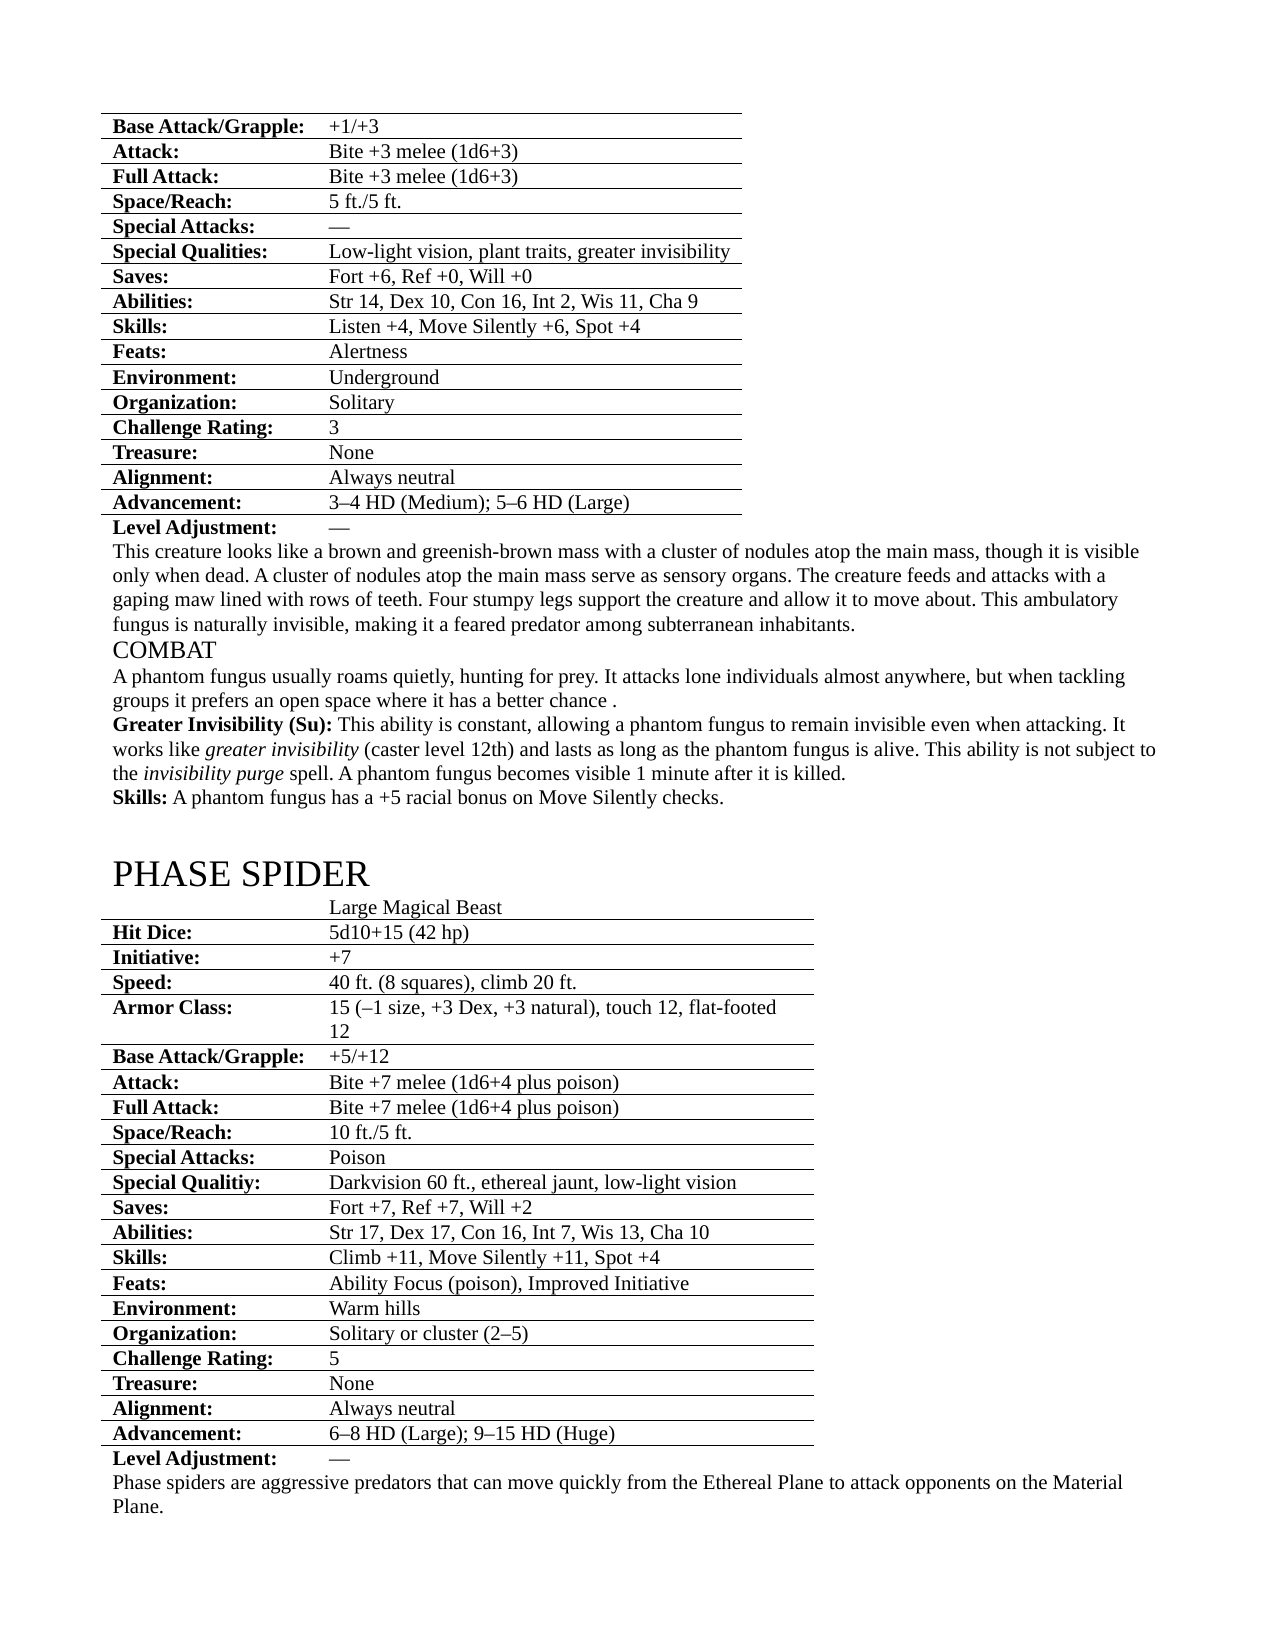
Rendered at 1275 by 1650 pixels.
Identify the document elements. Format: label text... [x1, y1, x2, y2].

table_cell 5 ft./5 ft. [318, 189, 742, 213]
table_cell Bite +7 melee (1d6+4 plus poison) [318, 1070, 814, 1094]
table_cell Alignment: [101, 465, 317, 489]
table_cell Str 14, Dex 10, Con 16, Int 2, Wis 11, Cha 9 [318, 289, 742, 313]
table_cell Level Adjustment: [101, 1446, 318, 1470]
table_header [101, 895, 318, 919]
table_cell 40 ft. (8 squares), climb 20 ft. [318, 970, 814, 994]
table_cell Organization: [101, 390, 317, 414]
table_cell Base Attack/Grapple: [101, 1045, 318, 1068]
table_cell Hit Dice: [101, 920, 318, 944]
table_cell Bite +3 melee (1d6+3) [318, 139, 742, 163]
table_cell Fort +7, Ref +7, Will +2 [318, 1195, 814, 1219]
table_cell Always neutral [318, 465, 742, 489]
table_cell Darkvision 60 ft., ethereal jaunt, low-light vision [318, 1170, 814, 1194]
table_cell Ability Focus (poison), Improved Initiative [318, 1270, 814, 1294]
table_cell Environment: [101, 365, 317, 389]
table_cell Treasure: [101, 1371, 318, 1395]
text A phantom fungus usually roams quietly, hunting for prey. It attacks lone individuals almost anywhere, but when tackling groups it prefers an open space where it has a better chance . [112, 664, 1162, 712]
table_cell Saves: [101, 1195, 318, 1219]
table_cell Warm hills [318, 1296, 814, 1319]
table_cell Speed: [101, 970, 318, 994]
table_cell Advancement: [101, 490, 317, 514]
text Phase spiders are aggressive predators that can move quickly from the Ethereal Plane to attack opponents on the Material Plane. [112, 1470, 1162, 1518]
table_cell Str 17, Dex 17, Con 16, Int 7, Wis 13, Cha 10 [318, 1220, 814, 1244]
table_cell Organization: [101, 1321, 318, 1345]
table_cell Low-light vision, plant traits, greater invisibility [318, 239, 742, 263]
table_cell Climb +11, Move Silently +11, Spot +4 [318, 1245, 814, 1269]
table_cell 3–4 HD (Medium); 5–6 HD (Large) [318, 490, 742, 514]
table_cell None [318, 1371, 814, 1395]
table_cell Attack: [101, 1070, 318, 1094]
table_cell +1/+3 [318, 114, 742, 138]
table_cell 6–8 HD (Large); 9–15 HD (Huge) [318, 1421, 814, 1445]
table_cell Listen +4, Move Silently +6, Spot +4 [318, 314, 742, 338]
table_cell Attack: [101, 139, 317, 163]
table_cell Advancement: [101, 1421, 318, 1445]
table_cell +5/+12 [318, 1045, 814, 1068]
table_cell Skills: [101, 314, 317, 338]
table_cell Alertness [318, 340, 742, 363]
text COMBAT [112, 636, 1162, 664]
table_cell +7 [318, 945, 814, 969]
table_cell Environment: [101, 1296, 318, 1319]
table_header Large Magical Beast [318, 895, 814, 919]
text This creature looks like a brown and greenish-brown mass with a cluster of nodules atop the main mass, though it is visible only when dead. A cluster of nodules atop the main mass serve as sensory organs. The creature feeds and attacks with a gaping maw lined with rows of teeth. Four stumpy legs support the creature and allow it to move about. This ambulatory fungus is naturally invisible, making it a feared predator among subterranean inhabitants. [112, 539, 1162, 636]
table_cell Space/Reach: [101, 189, 317, 213]
table_cell — [318, 214, 742, 238]
table_cell Initiative: [101, 945, 318, 969]
table_cell Saves: [101, 264, 317, 288]
table_cell Bite +7 melee (1d6+4 plus poison) [318, 1095, 814, 1119]
table_cell Challenge Rating: [101, 1346, 318, 1370]
table_cell — [318, 515, 742, 539]
table_cell Treasure: [101, 440, 317, 464]
table_cell Special Qualitiy: [101, 1170, 318, 1194]
table_cell Abilities: [101, 289, 317, 313]
table_cell — [318, 1446, 814, 1470]
table_cell None [318, 440, 742, 464]
table_cell 3 [318, 415, 742, 439]
table_cell Level Adjustment: [101, 515, 317, 539]
table_cell Solitary or cluster (2–5) [318, 1321, 814, 1345]
table_cell Full Attack: [101, 164, 317, 188]
table_cell 10 ft./5 ft. [318, 1120, 814, 1144]
text Greater Invisibility (Su): This ability is constant, allowing a phantom fungus to remain invisible even when attacking. It works like greater invisibility (caster level 12th) and lasts as long as the phantom fungus is alive. This ability is not subject to the invisibility purge spell. A phantom fungus becomes visible 1 minute after it is killed. [112, 712, 1162, 784]
table_cell Underground [318, 365, 742, 389]
table_cell Feats: [101, 340, 317, 363]
table_cell Alignment: [101, 1396, 318, 1420]
table_cell Always neutral [318, 1396, 814, 1420]
table_cell 5 [318, 1346, 814, 1370]
table_cell Special Attacks: [101, 1145, 318, 1169]
subtitle PHASE SPIDER [112, 852, 1162, 895]
table_cell Poison [318, 1145, 814, 1169]
table_cell Armor Class: [101, 995, 318, 1043]
text Skills: A phantom fungus has a +5 racial bonus on Move Silently checks. [112, 784, 1162, 809]
table_cell Special Qualities: [101, 239, 317, 263]
table_cell Fort +6, Ref +0, Will +0 [318, 264, 742, 288]
table_cell Special Attacks: [101, 214, 317, 238]
table_cell Challenge Rating: [101, 415, 317, 439]
table_cell Abilities: [101, 1220, 318, 1244]
table_cell Space/Reach: [101, 1120, 318, 1144]
table_cell Skills: [101, 1245, 318, 1269]
table_cell Full Attack: [101, 1095, 318, 1119]
table_cell Feats: [101, 1270, 318, 1294]
table_cell 15 (–1 size, +3 Dex, +3 natural), touch 12, flat-footed 12 [318, 995, 814, 1043]
table_cell 5d10+15 (42 hp) [318, 920, 814, 944]
table_cell Solitary [318, 390, 742, 414]
table_cell Base Attack/Grapple: [101, 114, 317, 138]
table_cell Bite +3 melee (1d6+3) [318, 164, 742, 188]
